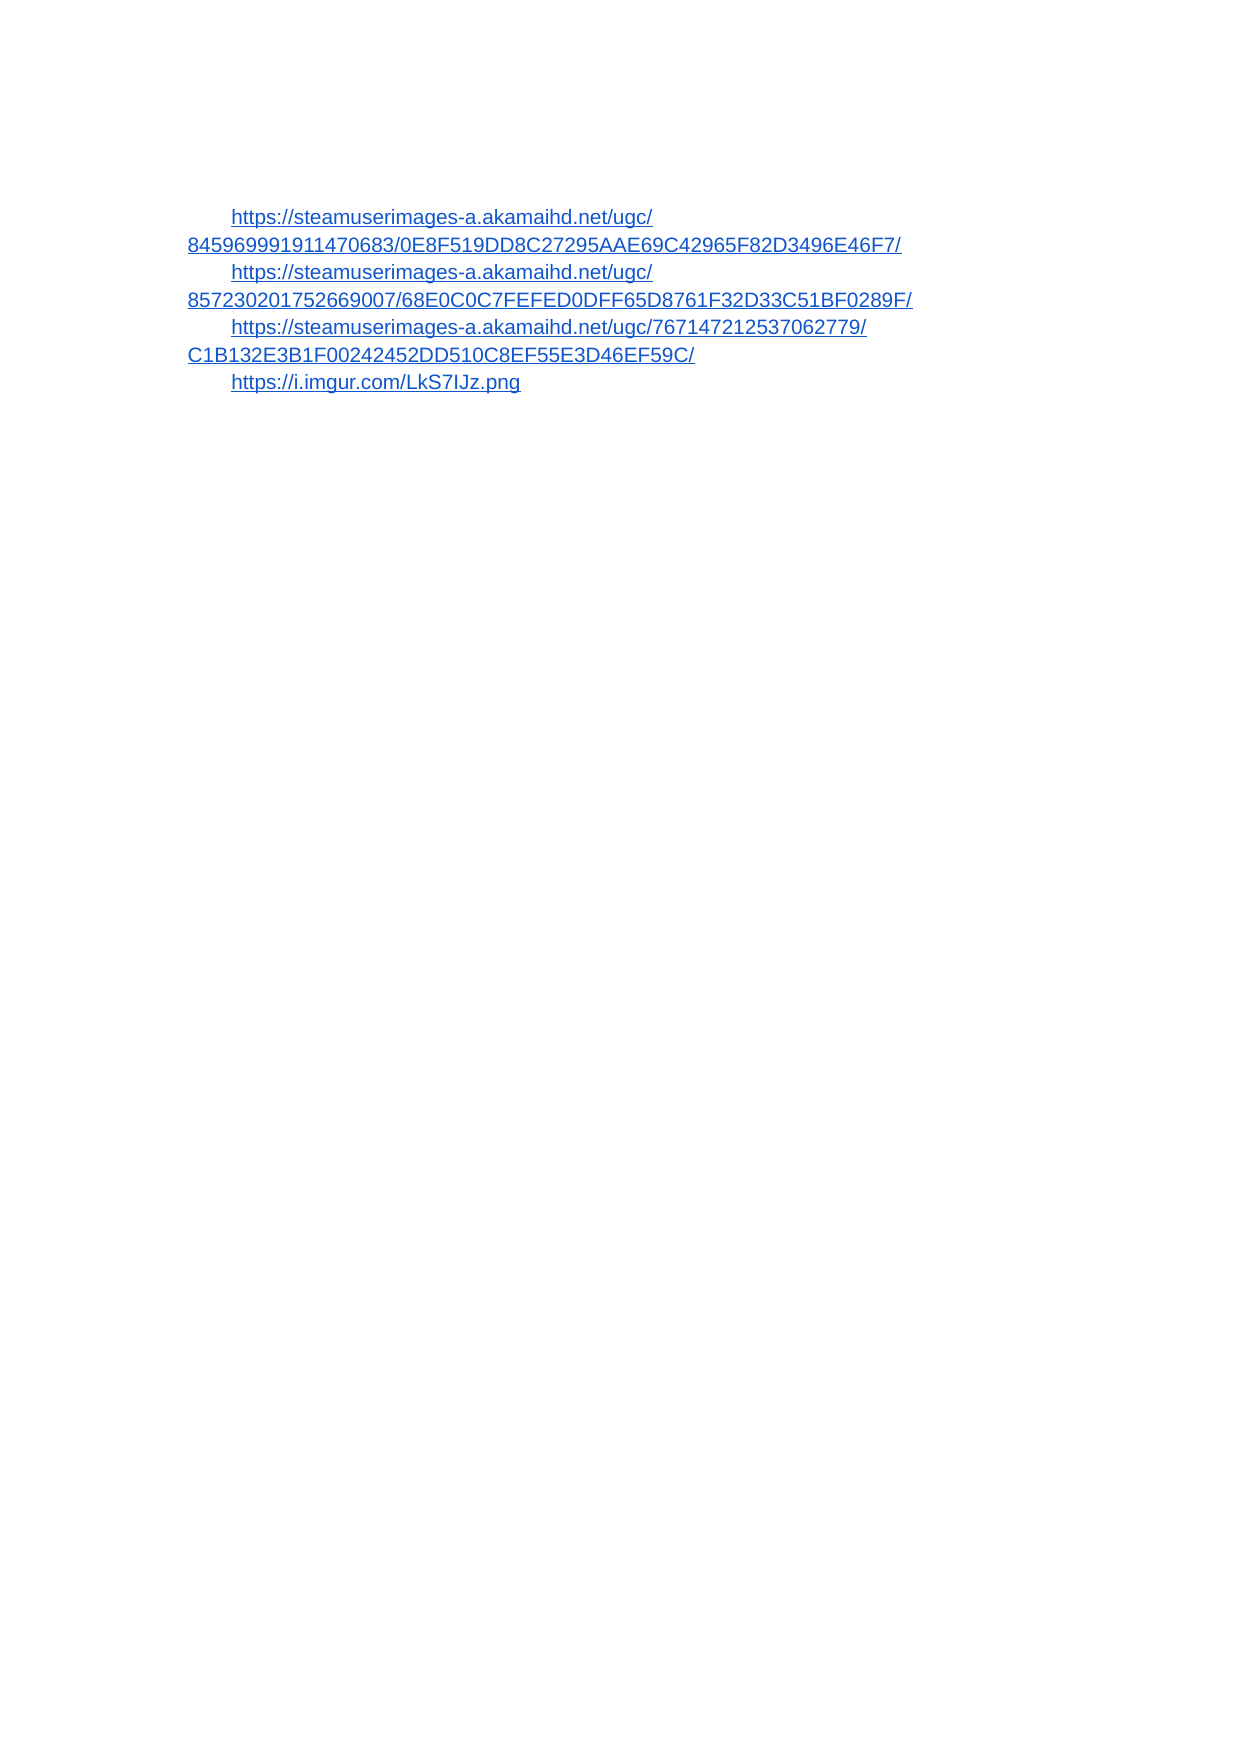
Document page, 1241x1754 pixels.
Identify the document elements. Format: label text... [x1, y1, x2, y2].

text https://steamuserimages-a.akamaihd.net/ugc/767147212537062779/C1B132E3B1F00242452DD510C8EF55E3D46EF59C/ [187, 315, 1053, 366]
text https://i.imgur.com/LkS7IJz.png [187, 370, 1053, 394]
text https://steamuserimages-a.akamaihd.net/ugc/845969991911470683/0E8F519DD8C27295AAE69C42965F82D3496E46F7/ [187, 205, 1053, 256]
text https://steamuserimages-a.akamaihd.net/ugc/857230201752669007/68E0C0C7FEFED0DFF65D8761F32D33C51BF0289F/ [187, 260, 1053, 311]
